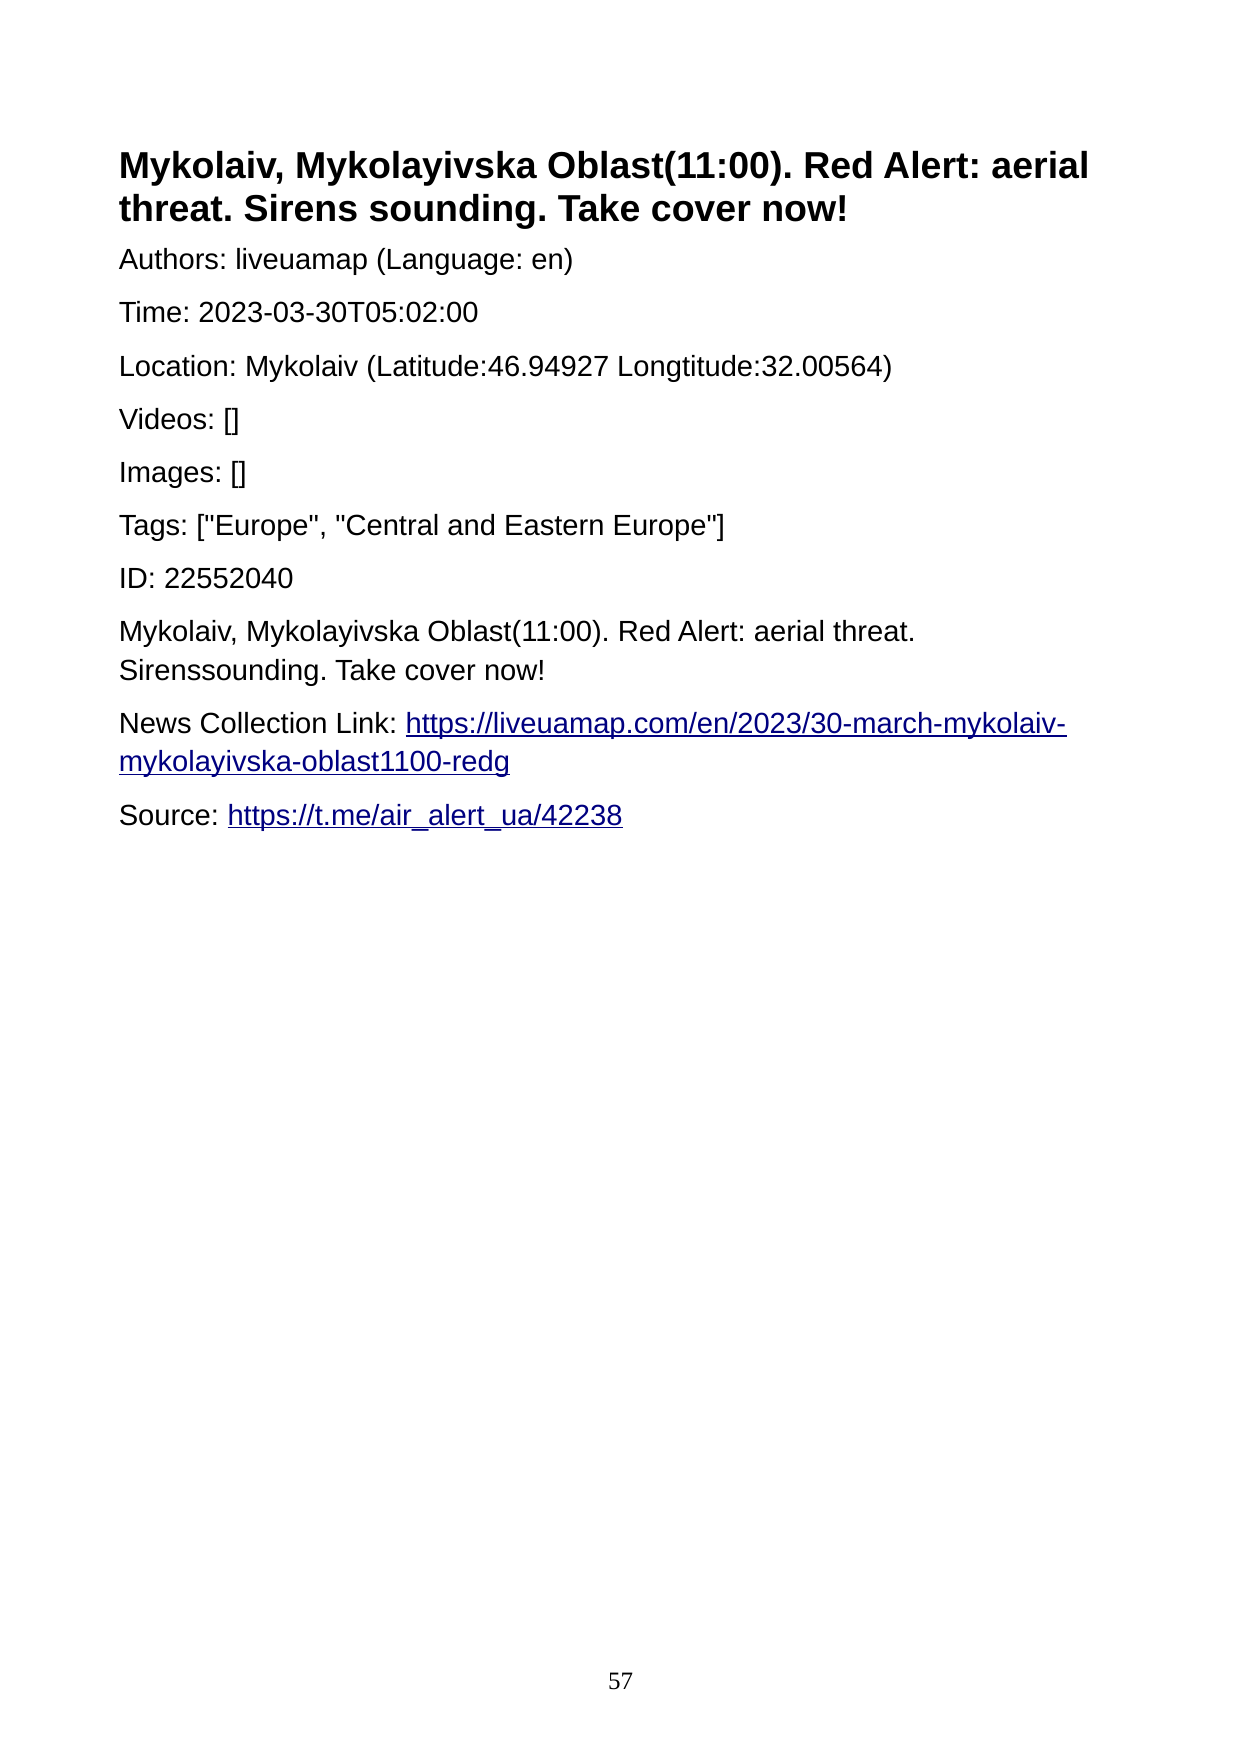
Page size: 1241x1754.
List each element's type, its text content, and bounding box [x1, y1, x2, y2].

subtitle Mykolaiv, Mykolayivska Oblast(11:00). Red Alert: aerial threat. Sirens sounding. Take cover now! [118, 143, 1122, 230]
text Time: 2023-03-30T05:02:00 [118, 295, 1122, 329]
text Videos: [] [118, 402, 1122, 435]
text Mykolaiv, Mykolayivska Oblast(11:00). Red Alert: aerial threat. Sirenssounding. Take cover now! [118, 614, 1122, 686]
text Authors: liveuamap (Language: en) [118, 242, 1122, 276]
text Location: Mykolaiv (Latitude:46.94927 Longtitude:32.00564) [118, 348, 1122, 382]
text Tags: ["Europe", "Central and Eastern Europe"] [118, 508, 1122, 541]
text ID: 22552040 [118, 561, 1122, 594]
text News Collection Link: https://liveuamap.com/en/2023/30-march-mykolaiv-mykolayivska-oblast1100-redg [118, 706, 1122, 778]
text Source: https://t.me/air_alert_ua/42238 [118, 797, 1122, 831]
text Images: [] [118, 455, 1122, 488]
